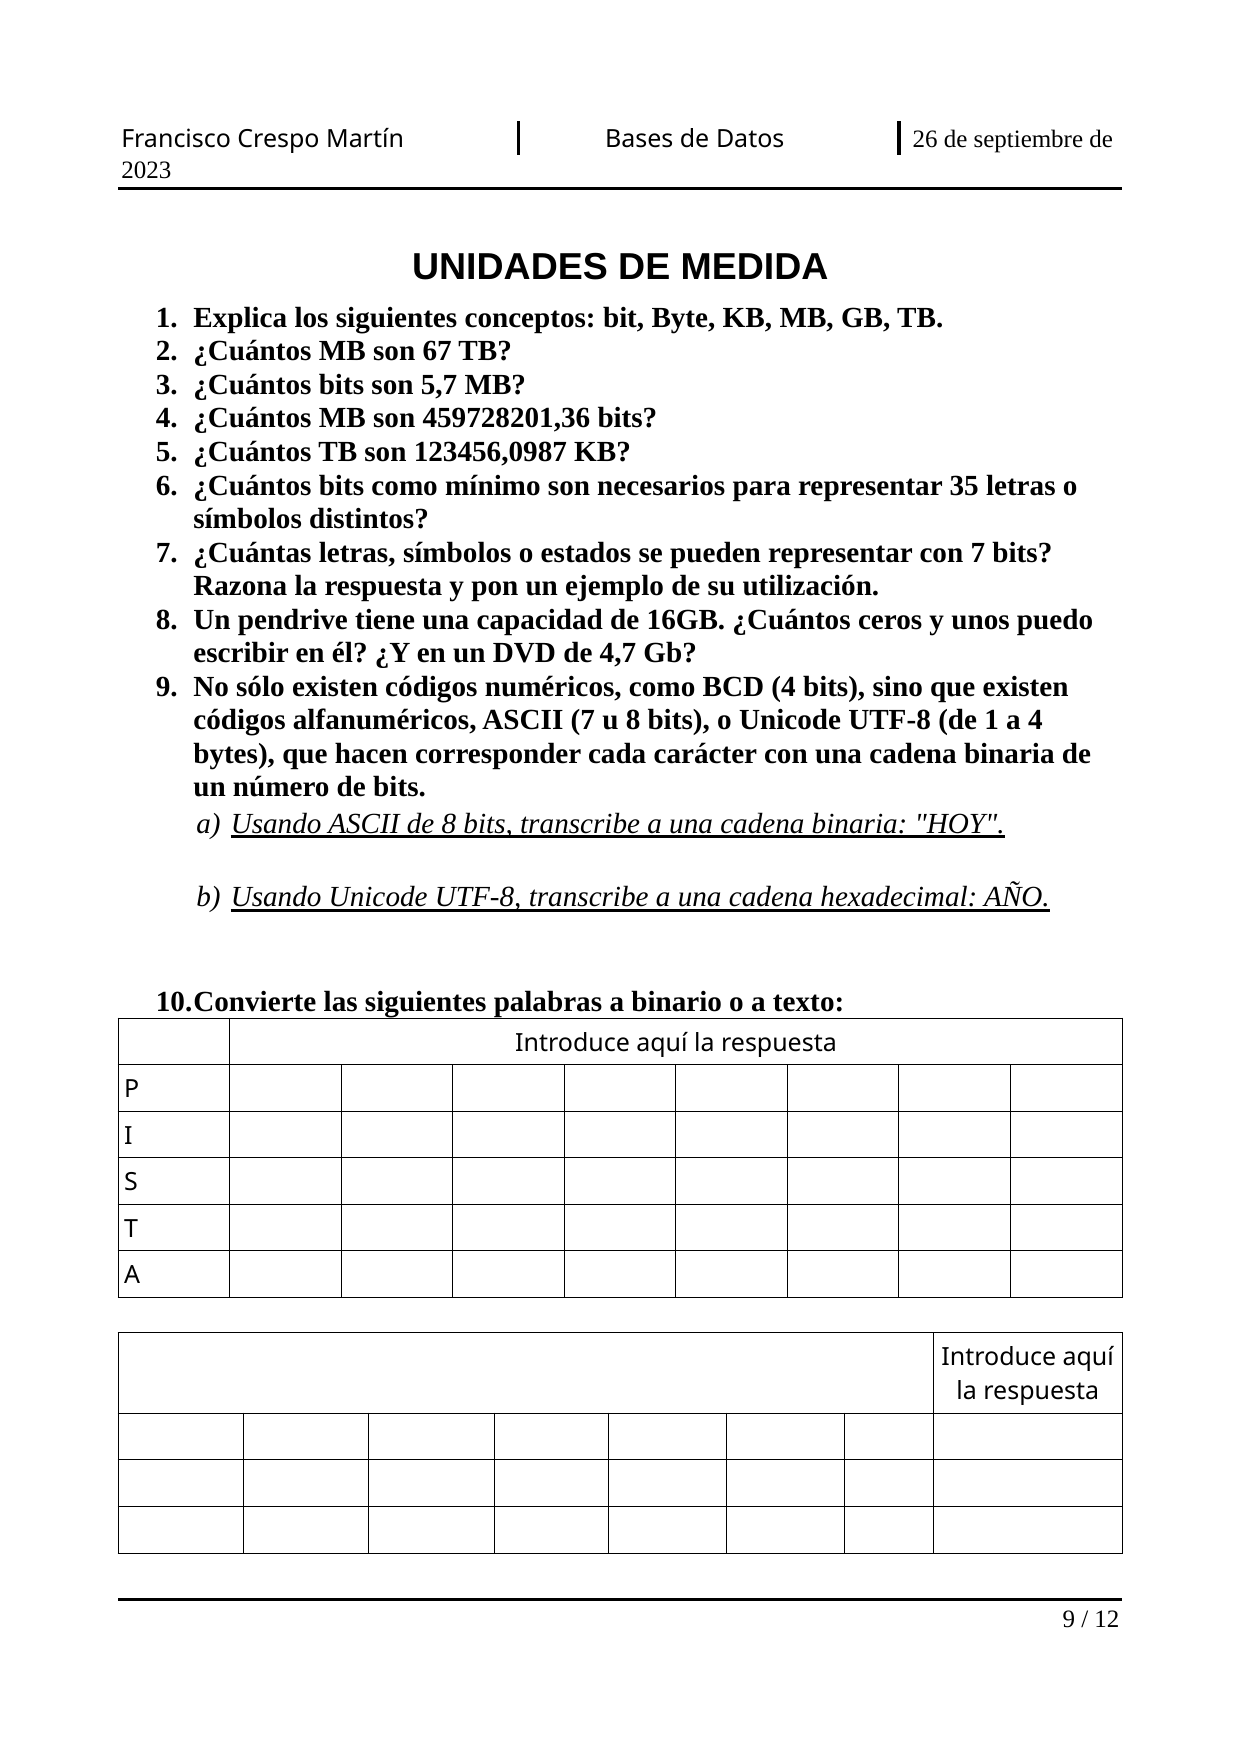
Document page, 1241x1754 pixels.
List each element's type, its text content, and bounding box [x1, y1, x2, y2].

table_cell [934, 1460, 1122, 1506]
table_cell [934, 1414, 1122, 1459]
table_cell [369, 1507, 494, 1552]
table_cell [788, 1158, 898, 1204]
table_cell [899, 1112, 1010, 1157]
table_cell A [119, 1251, 229, 1297]
table_cell [899, 1065, 1010, 1111]
table_cell [788, 1205, 898, 1250]
table_cell [845, 1507, 933, 1552]
subtitle ¿Cuántos MB son 67 TB? [156, 333, 1122, 367]
table_cell [369, 1414, 494, 1459]
table_cell [453, 1112, 564, 1157]
table_cell T [119, 1205, 229, 1250]
table_cell [230, 1065, 341, 1111]
table_cell P [119, 1065, 229, 1111]
table_cell [565, 1251, 675, 1297]
table_cell [1011, 1065, 1122, 1111]
table_cell [676, 1112, 787, 1157]
table_cell [727, 1507, 844, 1552]
table_cell [788, 1251, 898, 1297]
table_cell S [119, 1158, 229, 1204]
subtitle No sólo existen códigos numéricos, como BCD (4 bits), sino que existen códigos alfanuméricos, ASCII (7 u 8 bits), o Unicode UTF-8 (de 1 a 4 bytes), que hacen corresponder cada carácter con una cadena binaria de un número de bits. [156, 669, 1122, 803]
table_cell [1011, 1205, 1122, 1250]
table_cell [1011, 1112, 1122, 1157]
table_cell [119, 1507, 243, 1552]
table_cell [244, 1507, 368, 1552]
table_cell [1011, 1251, 1122, 1297]
table_cell [230, 1158, 341, 1204]
table_header Introduce aquí la respuesta [230, 1019, 1122, 1064]
subtitle ¿Cuántos bits como mínimo son necesarios para representar 35 letras o símbolos distintos? [156, 468, 1122, 535]
table_cell [230, 1205, 341, 1250]
table_cell [565, 1205, 675, 1250]
subtitle Un pendrive tiene una capacidad de 16GB. ¿Cuántos ceros y unos puedo escribir en él? ¿Y en un DVD de 4,7 Gb? [156, 602, 1122, 669]
table_cell [453, 1065, 564, 1111]
table_header [119, 1333, 933, 1413]
table_cell [676, 1205, 787, 1250]
table_cell [845, 1460, 933, 1506]
table_cell [342, 1065, 452, 1111]
table_cell [495, 1507, 608, 1552]
table_cell [1011, 1158, 1122, 1204]
table_cell [244, 1414, 368, 1459]
table_cell [495, 1414, 608, 1459]
subtitle ¿Cuántos bits son 5,7 MB? [156, 367, 1122, 401]
subtitle Usando Unicode UTF-8, transcribe a una cadena hexadecimal: AÑO. [193, 877, 1122, 916]
table_cell [727, 1414, 844, 1459]
table_cell [609, 1507, 726, 1552]
subtitle Convierte las siguientes palabras a binario o a texto: [156, 984, 1122, 1018]
table_cell [609, 1414, 726, 1459]
subtitle ¿Cuántas letras, símbolos o estados se pueden representar con 7 bits? Razona la respuesta y pon un ejemplo de su utilización. [156, 535, 1122, 602]
table_cell [230, 1112, 341, 1157]
subtitle ¿Cuántos MB son 459728201,36 bits? [156, 401, 1122, 434]
table_cell [788, 1065, 898, 1111]
table_cell [676, 1158, 787, 1204]
table_cell [369, 1460, 494, 1506]
table_cell [453, 1251, 564, 1297]
table_cell [453, 1205, 564, 1250]
table_cell [119, 1460, 243, 1506]
table_cell [676, 1251, 787, 1297]
table_cell [676, 1065, 787, 1111]
table_cell [342, 1205, 452, 1250]
subtitle ¿Cuántos TB son 123456,0987 KB? [156, 434, 1122, 468]
table_cell [727, 1460, 844, 1506]
table_cell I [119, 1112, 229, 1157]
table_cell [899, 1251, 1010, 1297]
table_cell [230, 1251, 341, 1297]
table_header [119, 1019, 229, 1064]
table_cell [453, 1158, 564, 1204]
table_cell [845, 1414, 933, 1459]
table_cell [342, 1158, 452, 1204]
table_cell [899, 1158, 1010, 1204]
table_cell [565, 1112, 675, 1157]
subtitle Explica los siguientes conceptos: bit, Byte, KB, MB, GB, TB. [156, 300, 1122, 333]
table_cell [244, 1460, 368, 1506]
table_cell [788, 1112, 898, 1157]
text UNIDADES DE MEDIDA [118, 244, 1122, 287]
table_cell [565, 1065, 675, 1111]
table_header Introduce aquí la respuesta [934, 1333, 1122, 1413]
table_cell [899, 1205, 1010, 1250]
table_cell [342, 1251, 452, 1297]
subtitle Usando ASCII de 8 bits, transcribe a una cadena binaria: "HOY". [193, 803, 1122, 842]
table_cell [119, 1414, 243, 1459]
table_cell [342, 1112, 452, 1157]
table_cell [934, 1507, 1122, 1552]
table_cell [495, 1460, 608, 1506]
table_cell [609, 1460, 726, 1506]
table_cell [565, 1158, 675, 1204]
